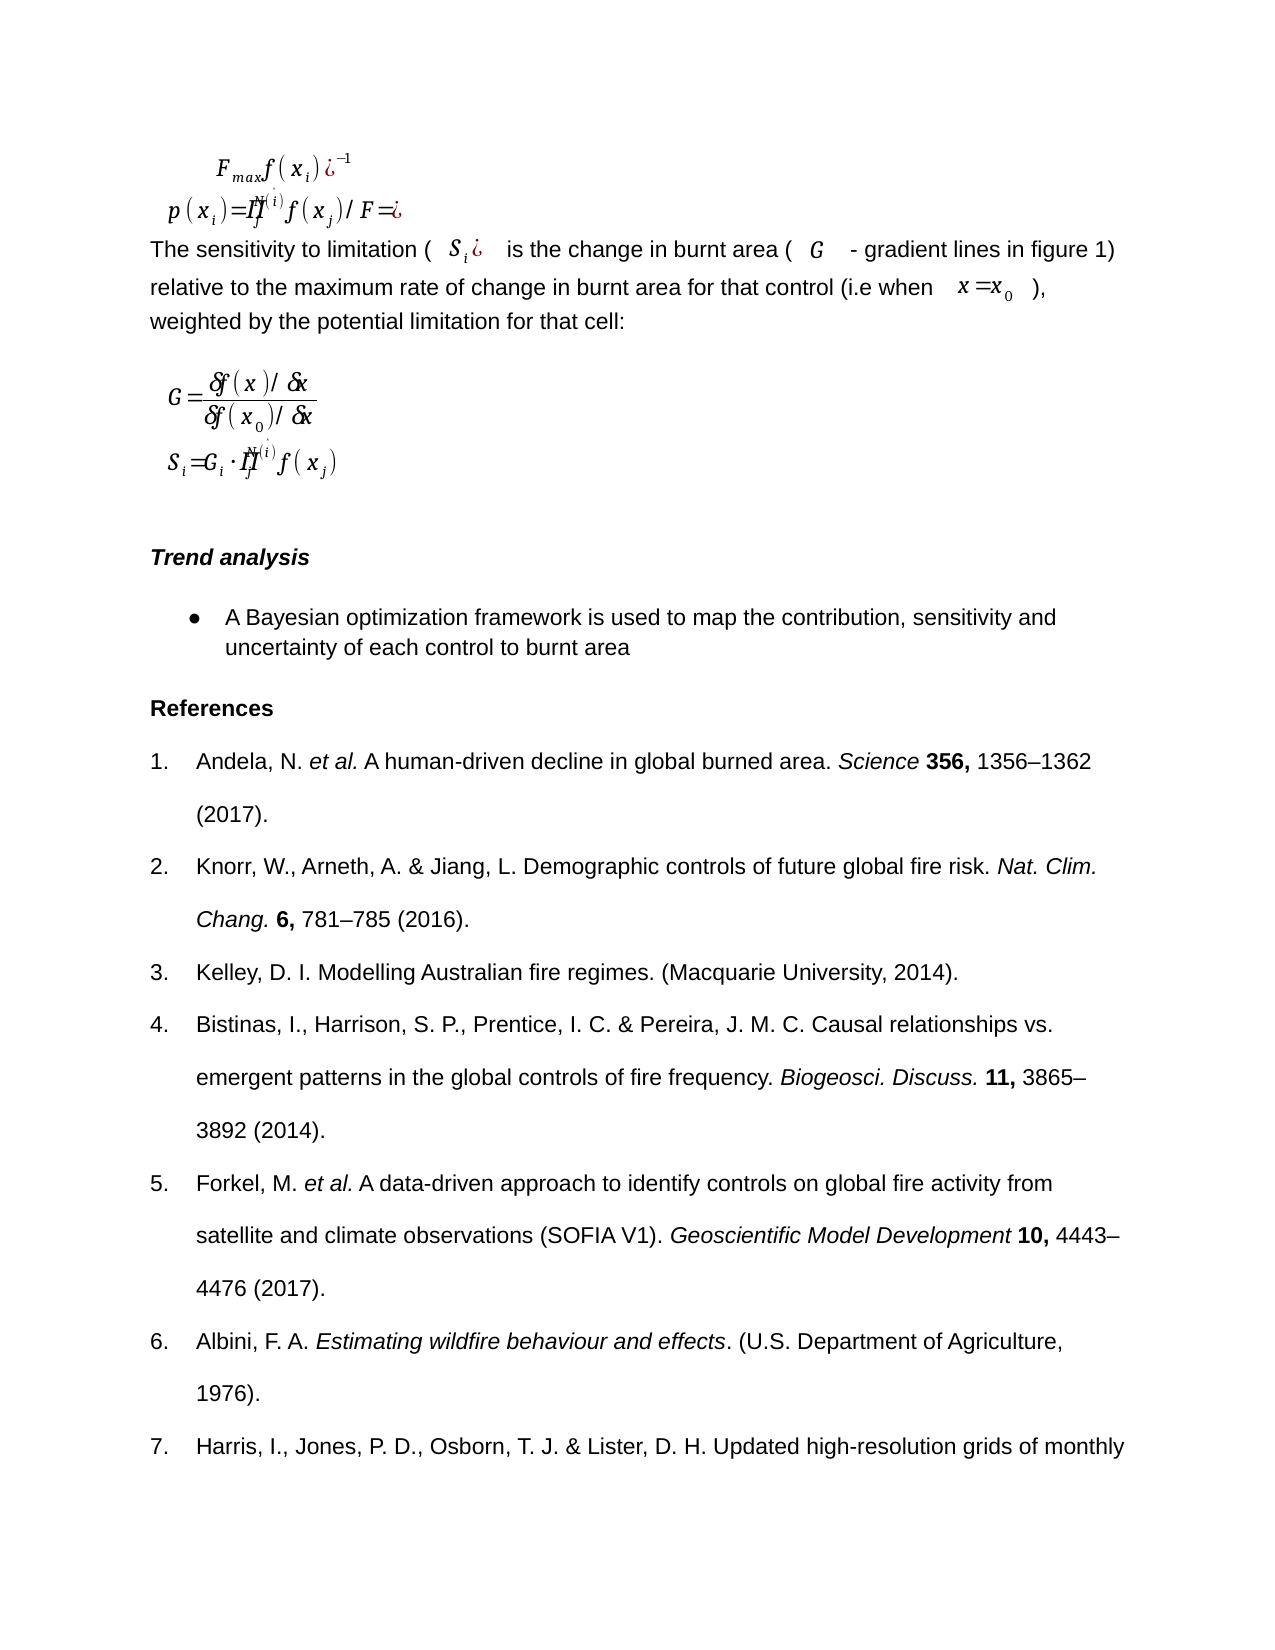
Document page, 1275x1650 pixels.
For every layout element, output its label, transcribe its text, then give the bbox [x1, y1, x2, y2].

text 3. Kelley, D. I. Modelling Australian fire regimes. (Macquarie University, 2014). [150, 959, 1125, 985]
text 5. Forkel, M. et al. A data-driven approach to identify controls on global fire activity from satellite and climate observations (SOFIA V1). Geoscientific Model Development 10, 4443–4476 (2017). [150, 1169, 1125, 1301]
text 7. Harris, I., Jones, P. D., Osborn, T. J. & Lister, D. H. Updated high-resolution grids of monthly [150, 1433, 1125, 1459]
list A Bayesian optimization framework is used to map the contribution, sensitivity and uncertainty of each control to burnt area [187, 604, 1125, 661]
text References [150, 695, 1125, 721]
text Trend analysis [150, 544, 1125, 570]
text 1. Andela, N. et al. A human-driven decline in global burned area. Science 356, 1356–1362 (2017). [150, 748, 1125, 827]
text The sensitivity to limitation ( is the change in burnt area ( - gradient lines in figure 1) relative to the maximum rate of change in burnt area for that control (i.e when ), weighted by the potential limitation for that cell: [150, 232, 1125, 334]
text 4. Bistinas, I., Harrison, S. P., Prentice, I. C. & Pereira, J. M. C. Causal relationships vs. emergent patterns in the global controls of fire frequency. Biogeosci. Discuss. 11, 3865–3892 (2014). [150, 1011, 1125, 1143]
text 2. Knorr, W., Arneth, A. & Jiang, L. Demographic controls of future global fire risk. Nat. Clim. Chang. 6, 781–785 (2016). [150, 853, 1125, 932]
text 6. Albini, F. A. Estimating wildfire behaviour and effects. (U.S. Department of Agriculture, 1976). [150, 1328, 1125, 1407]
